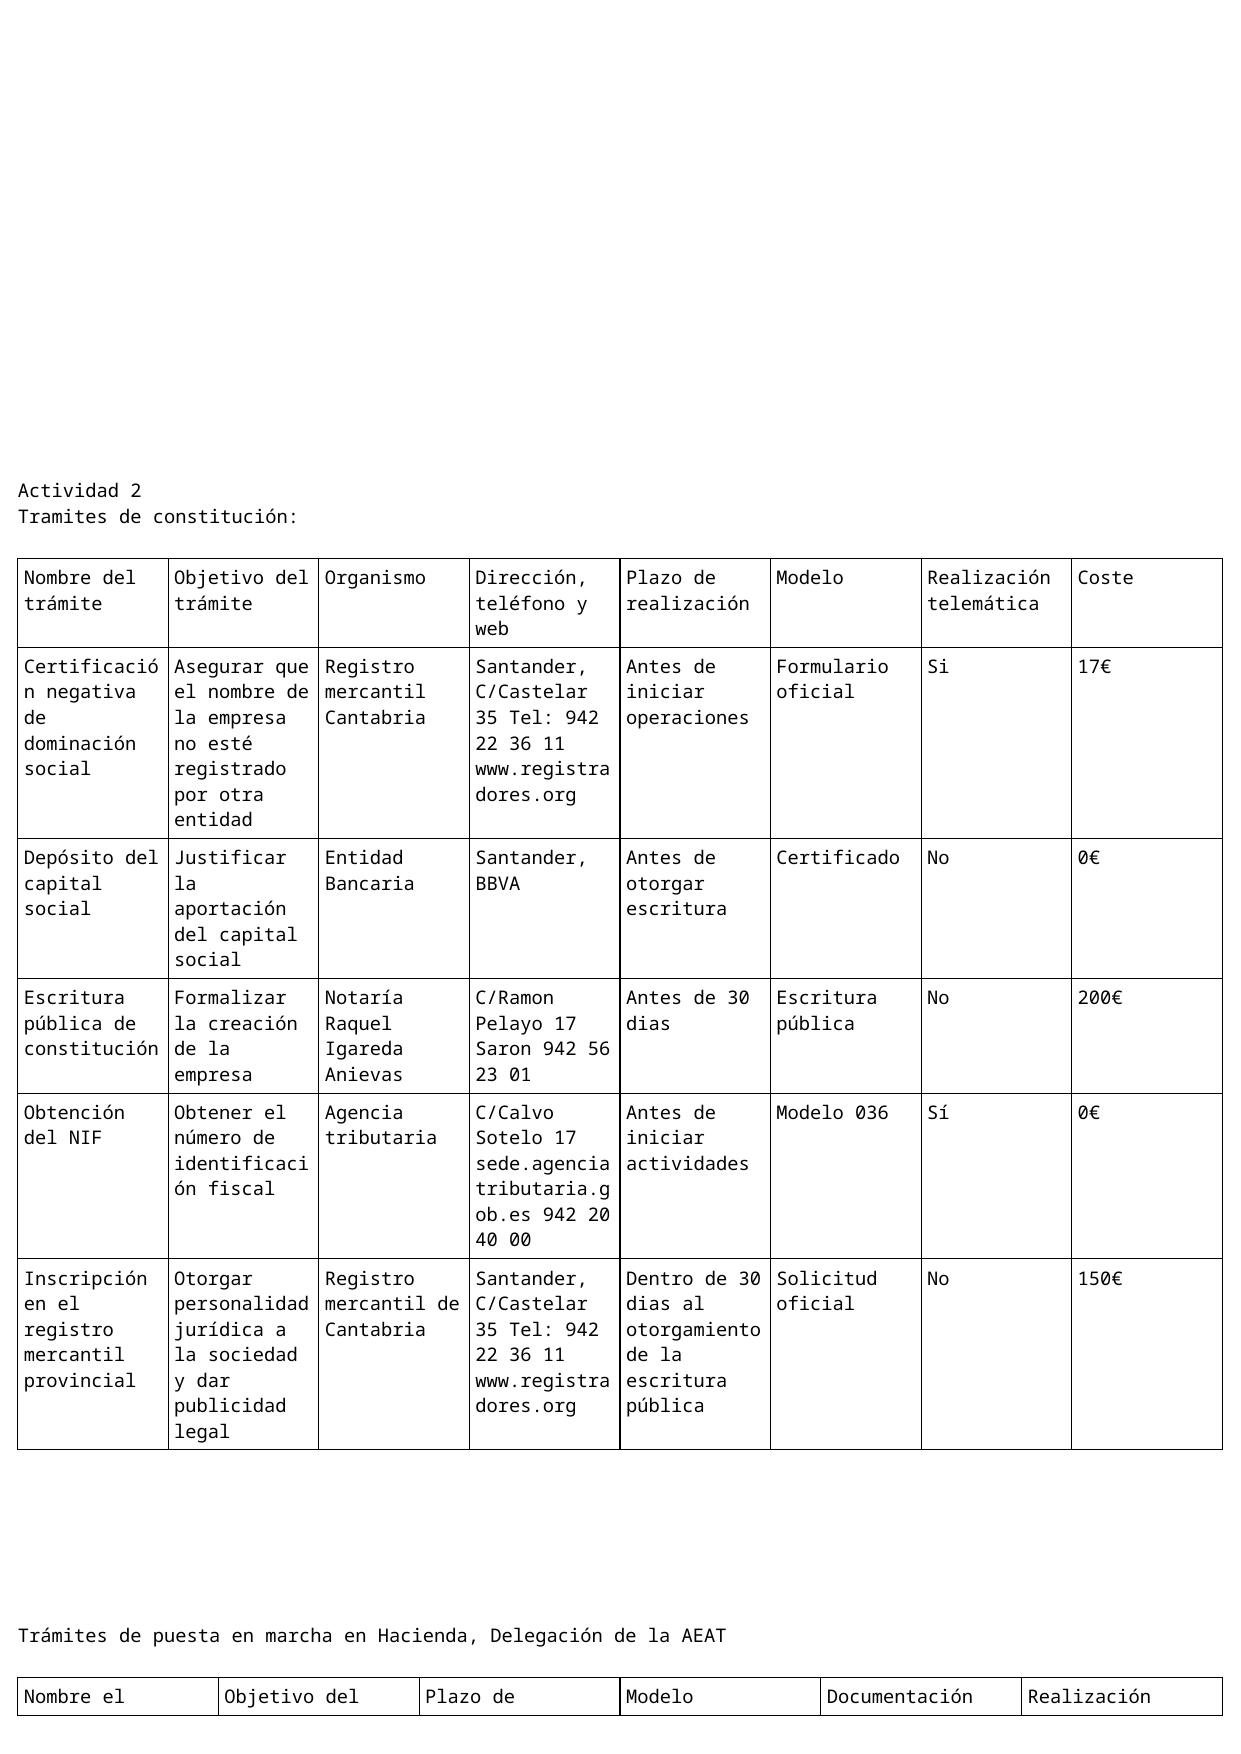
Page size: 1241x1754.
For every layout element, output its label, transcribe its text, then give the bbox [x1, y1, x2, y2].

table_cell Otorgar personalidad jurídica a la sociedad y dar publicidad legal [169, 1259, 318, 1449]
table_cell 17€ [1072, 648, 1222, 838]
table_cell Agencia tributaria [319, 1094, 469, 1258]
table_cell Registro mercantil Cantabria [319, 648, 469, 838]
table_cell Antes de iniciar operaciones [621, 648, 770, 838]
text Trámites de puesta en marcha en Hacienda, Delegación de la AEAT [18, 1623, 1222, 1648]
table_cell Antes de otorgar escritura [621, 839, 770, 978]
table_cell Inscripción en el registro mercantil provincial [18, 1259, 168, 1449]
table_header Documentación [821, 1678, 1021, 1715]
table_header Nombre el [18, 1678, 218, 1715]
table_cell Certificado [771, 839, 921, 978]
table_cell Obtención del NIF [18, 1094, 168, 1258]
table_cell Obtener el número de identificación fiscal [169, 1094, 318, 1258]
table_cell 0€ [1072, 839, 1222, 978]
table_cell 0€ [1072, 1094, 1222, 1258]
table_cell Escritura pública de constitución [18, 979, 168, 1092]
text Actividad 2 [18, 478, 1222, 503]
table_cell 150€ [1072, 1259, 1222, 1449]
table_cell Entidad Bancaria [319, 839, 469, 978]
table_header Plazo de [420, 1678, 619, 1715]
table_cell Asegurar que el nombre de la empresa no esté registrado por otra entidad [169, 648, 318, 838]
table_cell C/Calvo Sotelo 17 sede.agenciatributaria.gob.es 942 20 40 00 [470, 1094, 619, 1258]
table_cell No [922, 1259, 1071, 1449]
table_cell Dentro de 30 dias al otorgamiento de la escritura pública [621, 1259, 770, 1449]
table_header Modelo [771, 559, 921, 647]
table_cell 200€ [1072, 979, 1222, 1092]
table_cell Depósito del capital social [18, 839, 168, 978]
table_header Realización [1022, 1678, 1222, 1715]
table_header Objetivo del trámite [169, 559, 318, 647]
table_header Plazo de realización [621, 559, 770, 647]
table_header Organismo [319, 559, 469, 647]
table_header Coste [1072, 559, 1222, 647]
table_cell Solicitud oficial [771, 1259, 921, 1449]
table_cell No [922, 839, 1071, 978]
table_cell Certificación negativa de dominación social [18, 648, 168, 838]
table_header Objetivo del [219, 1678, 419, 1715]
table_cell No [922, 979, 1071, 1092]
table_cell Antes de iniciar actividades [621, 1094, 770, 1258]
table_cell Justificar la aportación del capital social [169, 839, 318, 978]
table_cell Santander, C/Castelar 35 Tel: 942 22 36 11 www.registradores.org [470, 1259, 619, 1449]
table_cell C/Ramon Pelayo 17 Saron 942 56 23 01 [470, 979, 619, 1092]
table_cell Formulario oficial [771, 648, 921, 838]
table_cell Modelo 036 [771, 1094, 921, 1258]
text Tramites de constitución: [18, 503, 1222, 529]
table_header Nombre del trámite [18, 559, 168, 647]
table_cell Registro mercantil de Cantabria [319, 1259, 469, 1449]
table_cell Sí [922, 1094, 1071, 1258]
table_cell Antes de 30 dias [621, 979, 770, 1092]
table_header Realización telemática [922, 559, 1071, 647]
table_header Modelo [621, 1678, 820, 1715]
table_cell Escritura pública [771, 979, 921, 1092]
table_cell Formalizar la creación de la empresa [169, 979, 318, 1092]
table_header Dirección, teléfono y web [470, 559, 619, 647]
table_cell Santander, BBVA [470, 839, 619, 978]
table_cell Si [922, 648, 1071, 838]
table_cell Notaría Raquel Igareda Anievas [319, 979, 469, 1092]
table_cell Santander, C/Castelar 35 Tel: 942 22 36 11 www.registradores.org [470, 648, 619, 838]
